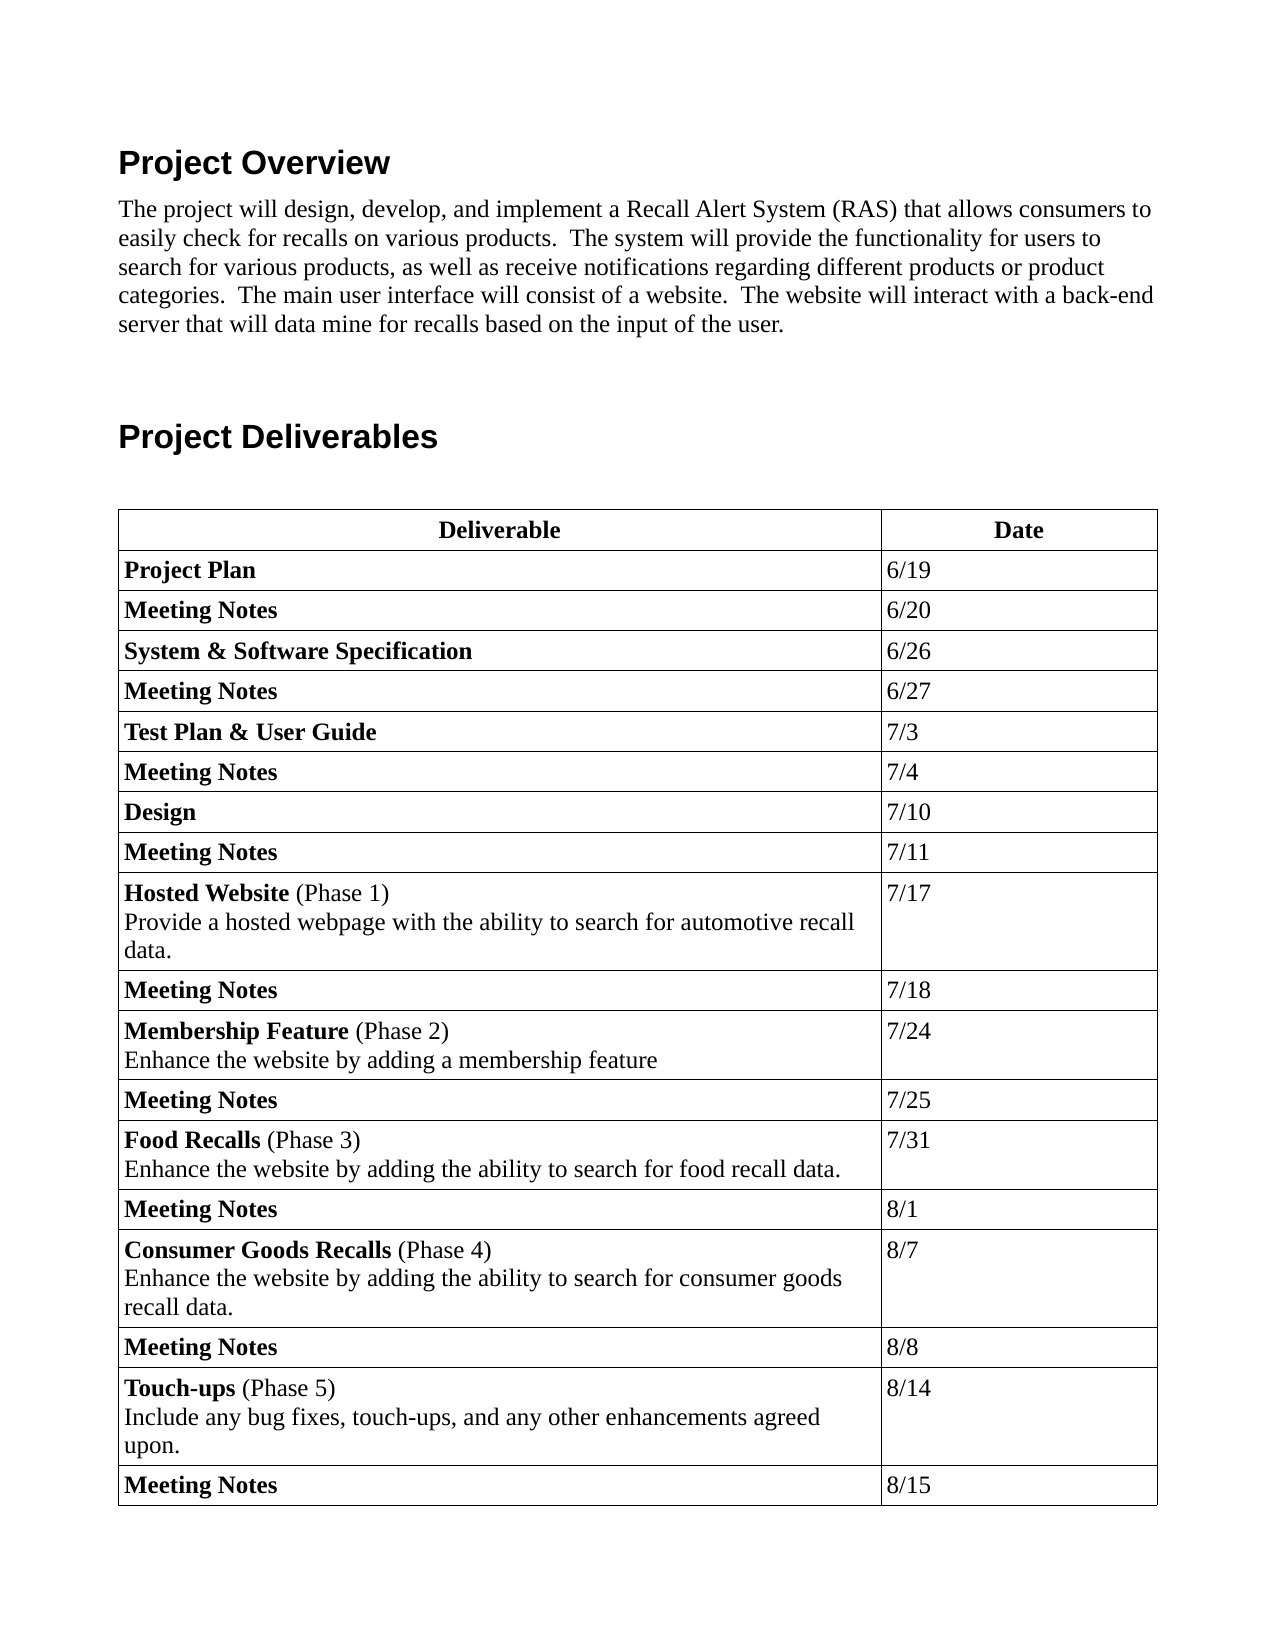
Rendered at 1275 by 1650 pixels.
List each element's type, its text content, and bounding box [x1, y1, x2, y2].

table_cell Meeting Notes [119, 1328, 881, 1367]
table_cell 7/18 [882, 971, 1157, 1010]
table_cell Food Recalls (Phase 3) Enhance the website by adding the ability to search for food recall data. [119, 1121, 881, 1188]
table_cell Design [119, 792, 881, 832]
table_cell 6/19 [882, 551, 1157, 590]
table_cell Meeting Notes [119, 1190, 881, 1229]
table_cell 7/24 [882, 1011, 1157, 1079]
table_cell Meeting Notes [119, 591, 881, 630]
table_cell Touch-ups (Phase 5) Include any bug fixes, touch-ups, and any other enhancements agreed upon. [119, 1368, 881, 1465]
table_cell 6/20 [882, 591, 1157, 630]
table_cell Meeting Notes [119, 833, 881, 872]
table_cell Meeting Notes [119, 752, 881, 791]
table_cell Membership Feature (Phase 2) Enhance the website by adding a membership feature [119, 1011, 881, 1079]
subtitle Project Overview [118, 143, 1157, 182]
table_cell 7/17 [882, 873, 1157, 970]
table_cell Meeting Notes [119, 1080, 881, 1119]
table_cell Hosted Website (Phase 1) Provide a hosted webpage with the ability to search for automotive recall data. [119, 873, 881, 970]
table_cell 8/1 [882, 1190, 1157, 1229]
table_cell 7/4 [882, 752, 1157, 791]
table_cell 6/27 [882, 671, 1157, 711]
table_cell 8/14 [882, 1368, 1157, 1465]
table_header Date [882, 510, 1157, 549]
table_cell 7/31 [882, 1121, 1157, 1188]
table_header Deliverable [119, 510, 881, 549]
table_cell 7/11 [882, 833, 1157, 872]
table_cell Meeting Notes [119, 671, 881, 711]
text The project will design, develop, and implement a Recall Alert System (RAS) that allows consumers to easily check for recalls on various products. The system will provide the functionality for users to search for various products, as well as receive notifications regarding different products or product categories. The main user interface will consist of a website. The website will interact with a back-end server that will data mine for recalls based on the input of the user. [118, 194, 1157, 338]
table_cell 8/8 [882, 1328, 1157, 1367]
subtitle Project Deliverables [118, 417, 1157, 455]
table_cell Project Plan [119, 551, 881, 590]
table_cell 7/25 [882, 1080, 1157, 1119]
table_cell Meeting Notes [119, 1466, 881, 1505]
table_cell Consumer Goods Recalls (Phase 4) Enhance the website by adding the ability to search for consumer goods recall data. [119, 1230, 881, 1327]
table_cell 6/26 [882, 631, 1157, 670]
table_cell Test Plan & User Guide [119, 712, 881, 751]
table_cell 7/3 [882, 712, 1157, 751]
table_cell 8/15 [882, 1466, 1157, 1505]
table_cell Meeting Notes [119, 971, 881, 1010]
table_cell 7/10 [882, 792, 1157, 832]
table_cell 8/7 [882, 1230, 1157, 1327]
table_cell System & Software Specification [119, 631, 881, 670]
